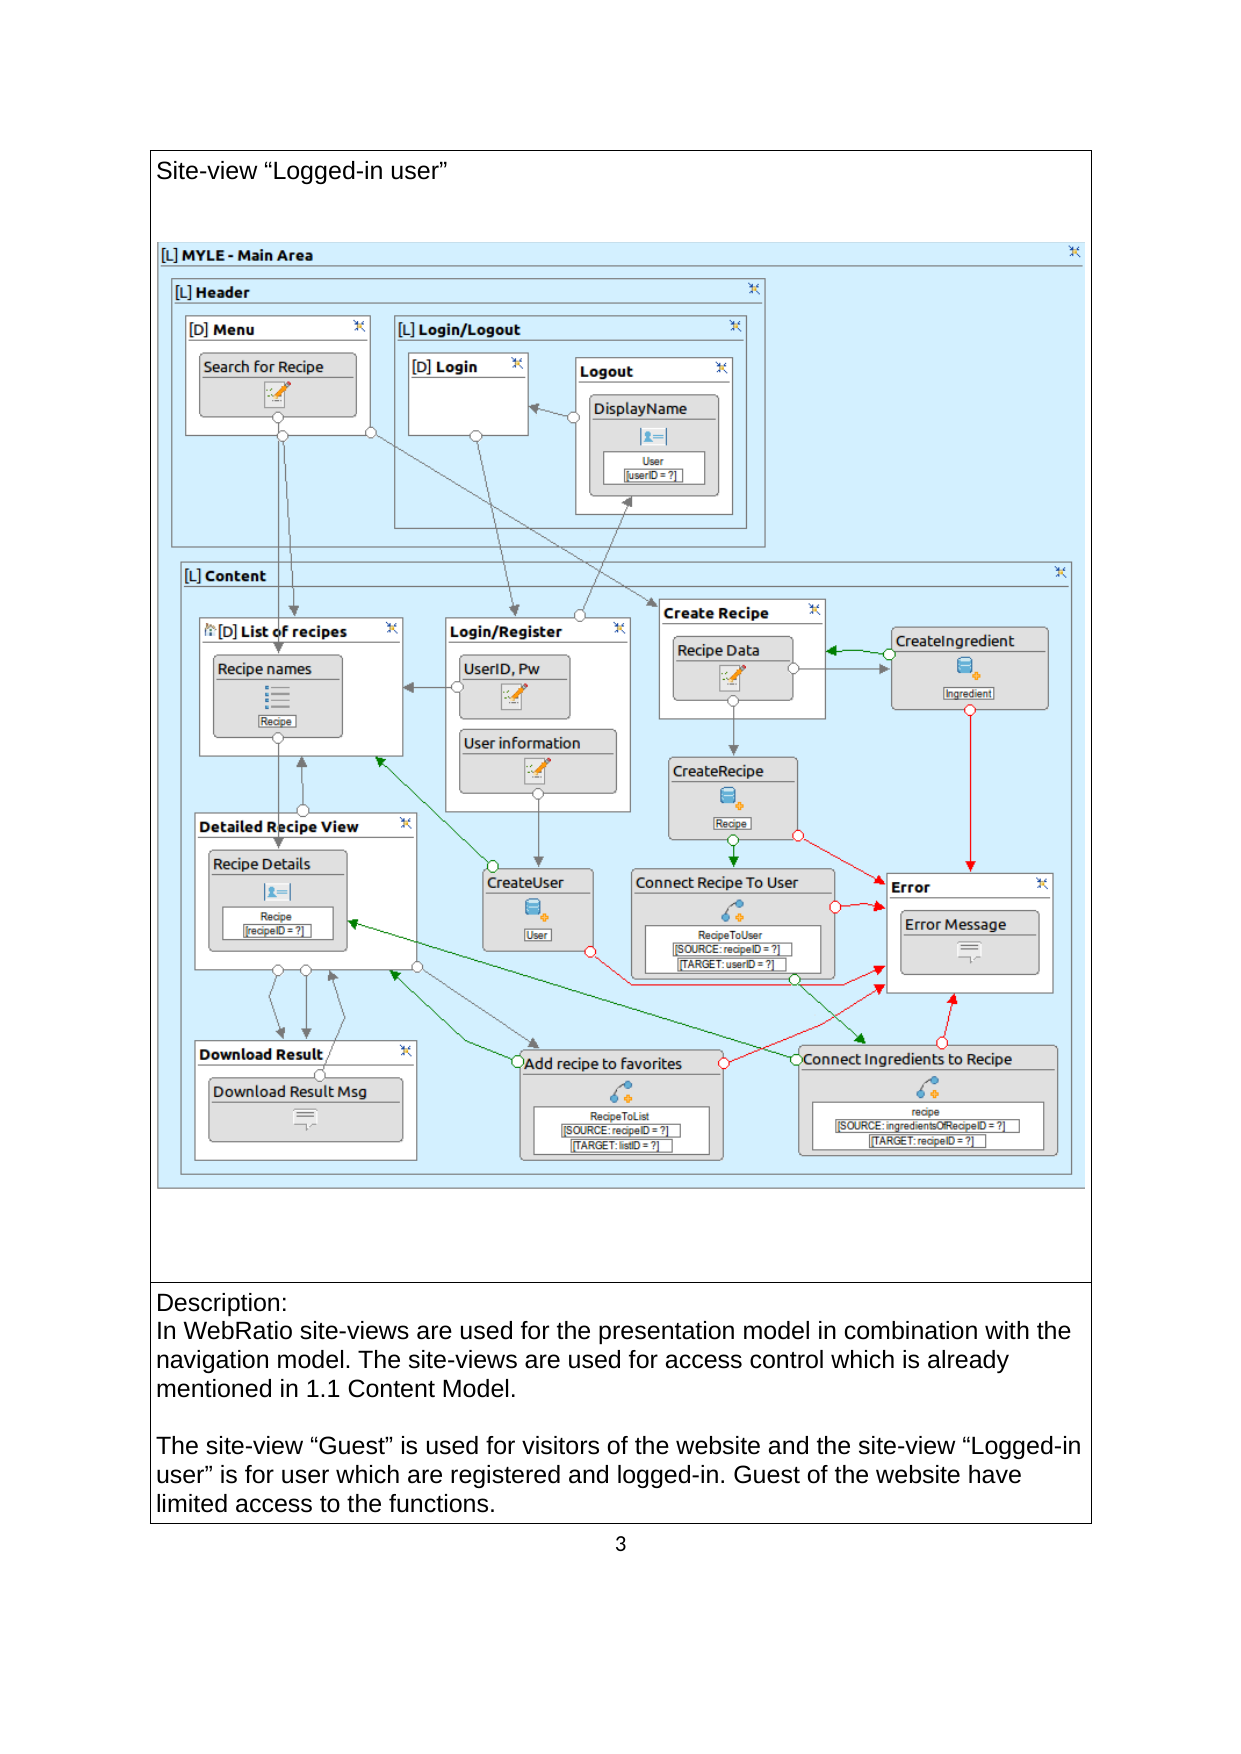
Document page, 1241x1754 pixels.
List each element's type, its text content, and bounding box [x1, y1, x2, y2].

table_cell Site-view “Logged-in user” [151, 151, 1091, 1282]
table_cell Description: In WebRatio site-views are used for the presentation model in combination with the navigation model. The site-views are used for access control which is already mentioned in 1.1 Content Model. The site-view “Guest” is used for visitors of the website and the site-view “Logged-in user” is for user which are registered and logged-in. Guest of the website have limited access to the functions. [151, 1283, 1091, 1523]
picture [155, 242, 1085, 1190]
